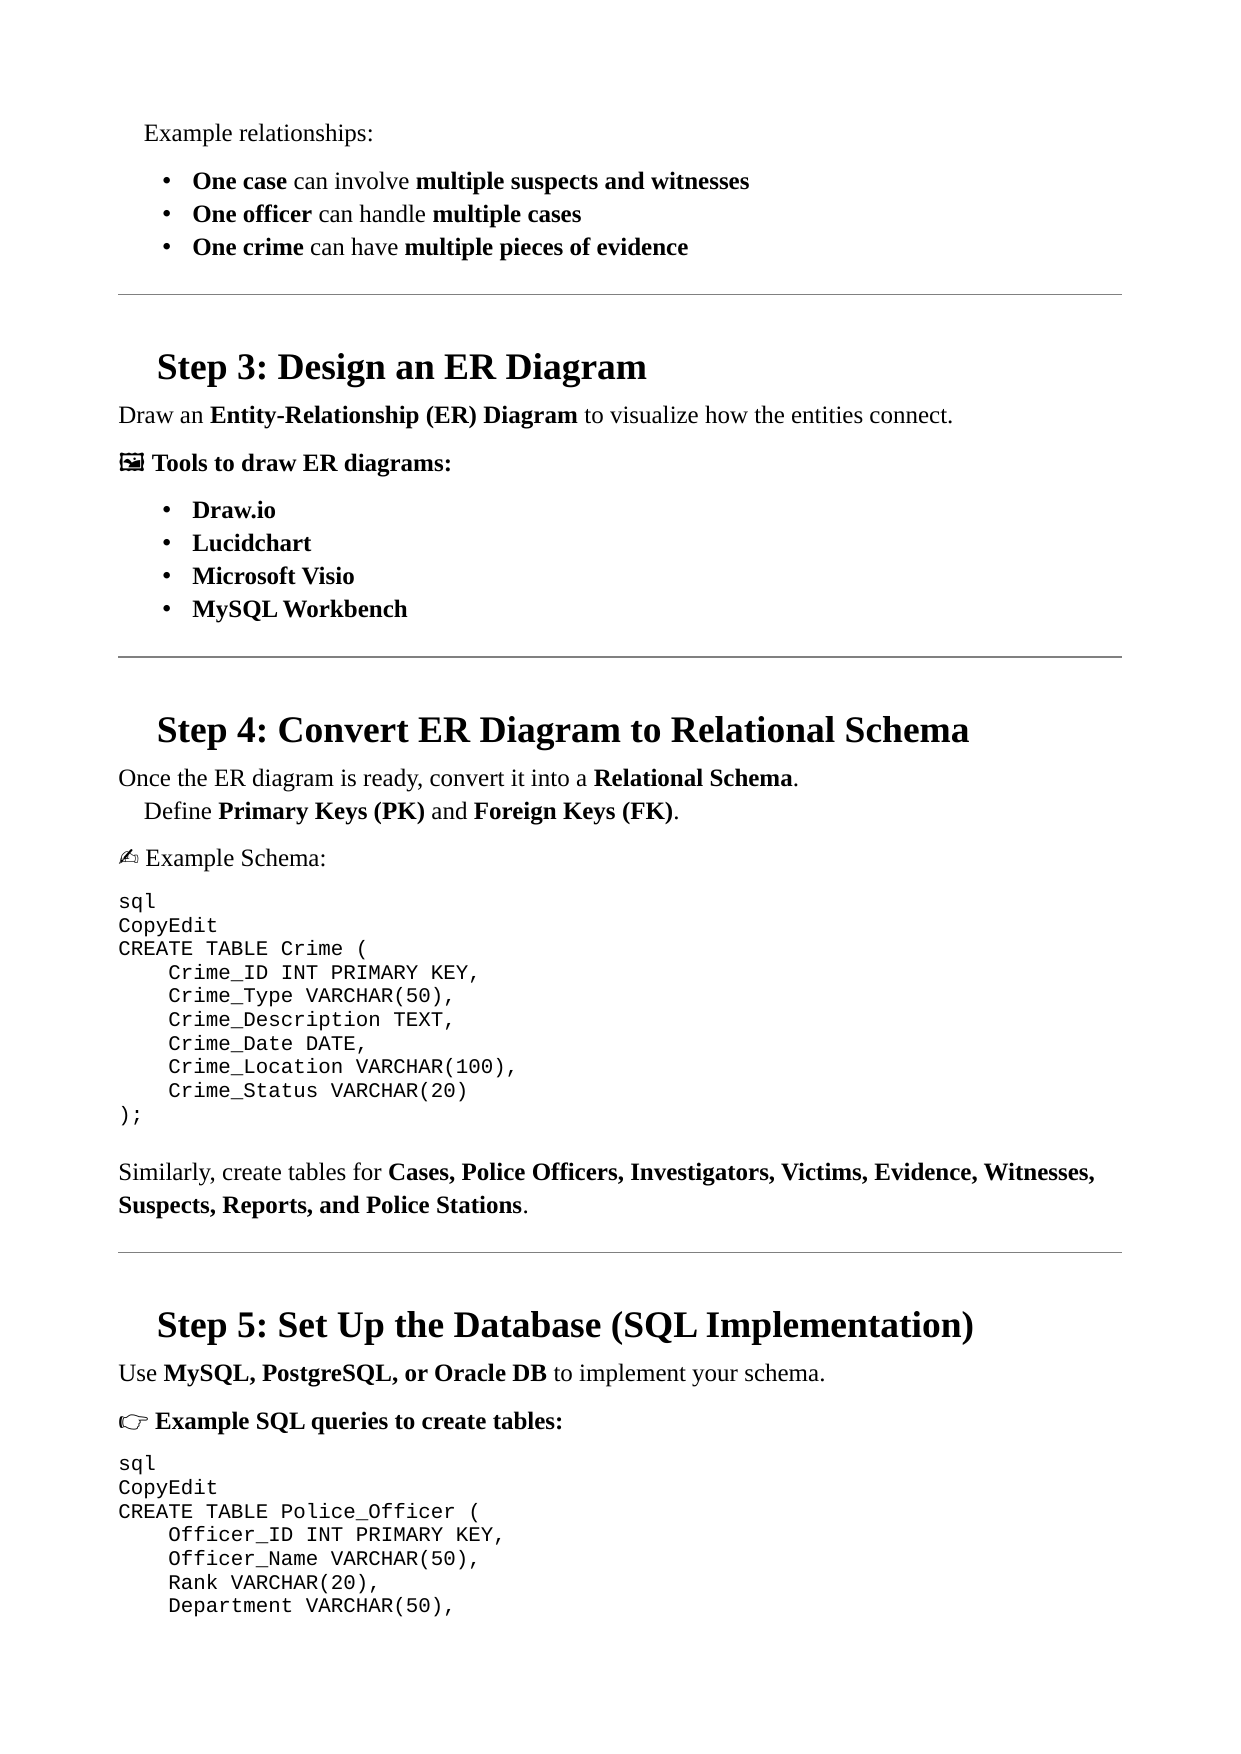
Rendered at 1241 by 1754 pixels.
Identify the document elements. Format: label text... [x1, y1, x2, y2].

text 👉 Example SQL queries to create tables: [118, 1406, 1122, 1434]
subtitle 🔹 Step 3: Design an ER Diagram [118, 344, 1122, 388]
text Crime_ID INT PRIMARY KEY, [118, 962, 1122, 986]
list Microsoft Visio [162, 561, 1122, 590]
text Crime_Location VARCHAR(100), [118, 1056, 1122, 1080]
text ✍ Example Schema: [118, 843, 1122, 872]
text Crime_Status VARCHAR(20) [118, 1080, 1122, 1104]
text Crime_Description TEXT, [118, 1009, 1122, 1033]
list One officer can handle multiple cases [162, 199, 1122, 227]
text Crime_Type VARCHAR(50), [118, 986, 1122, 1009]
subtitle 🔹 Step 5: Set Up the Database (SQL Implementation) [118, 1303, 1122, 1346]
list Lucidchart [162, 528, 1122, 557]
text Officer_Name VARCHAR(50), [118, 1548, 1122, 1572]
text Once the ER diagram is ready, convert it into a Relational Schema. 📌 Define Primary Keys (PK) and Foreign Keys (FK). [118, 763, 1122, 824]
text CREATE TABLE Police_Officer ( [118, 1501, 1122, 1524]
text Draw an Entity-Relationship (ER) Diagram to visualize how the entities connect. [118, 400, 1122, 429]
list One crime can have multiple pieces of evidence [162, 232, 1122, 261]
text ); [118, 1104, 1122, 1127]
list MySQL Workbench [162, 594, 1122, 623]
text Use MySQL, PostgreSQL, or Oracle DB to implement your schema. [118, 1358, 1122, 1387]
text Similarly, create tables for Cases, Police Officers, Investigators, Victims, Evidence, Witnesses, Suspects, Reports, and Police Stations. [118, 1157, 1122, 1219]
text Crime_Date DATE, [118, 1033, 1122, 1056]
subtitle 🔹 Step 4: Convert ER Diagram to Relational Schema [118, 707, 1122, 750]
list Draw.io [162, 495, 1122, 524]
text 📝 Example relationships: [118, 118, 1122, 147]
text CopyEdit [118, 914, 1122, 938]
text 🖼️ Tools to draw ER diagrams: [118, 448, 1122, 476]
text CopyEdit [118, 1477, 1122, 1501]
text Officer_ID INT PRIMARY KEY, [118, 1524, 1122, 1548]
text CREATE TABLE Crime ( [118, 938, 1122, 962]
text sql [118, 891, 1122, 914]
list One case can involve multiple suspects and witnesses [162, 166, 1122, 194]
text Department VARCHAR(50), [118, 1595, 1122, 1619]
text sql [118, 1453, 1122, 1477]
text Rank VARCHAR(20), [118, 1572, 1122, 1595]
